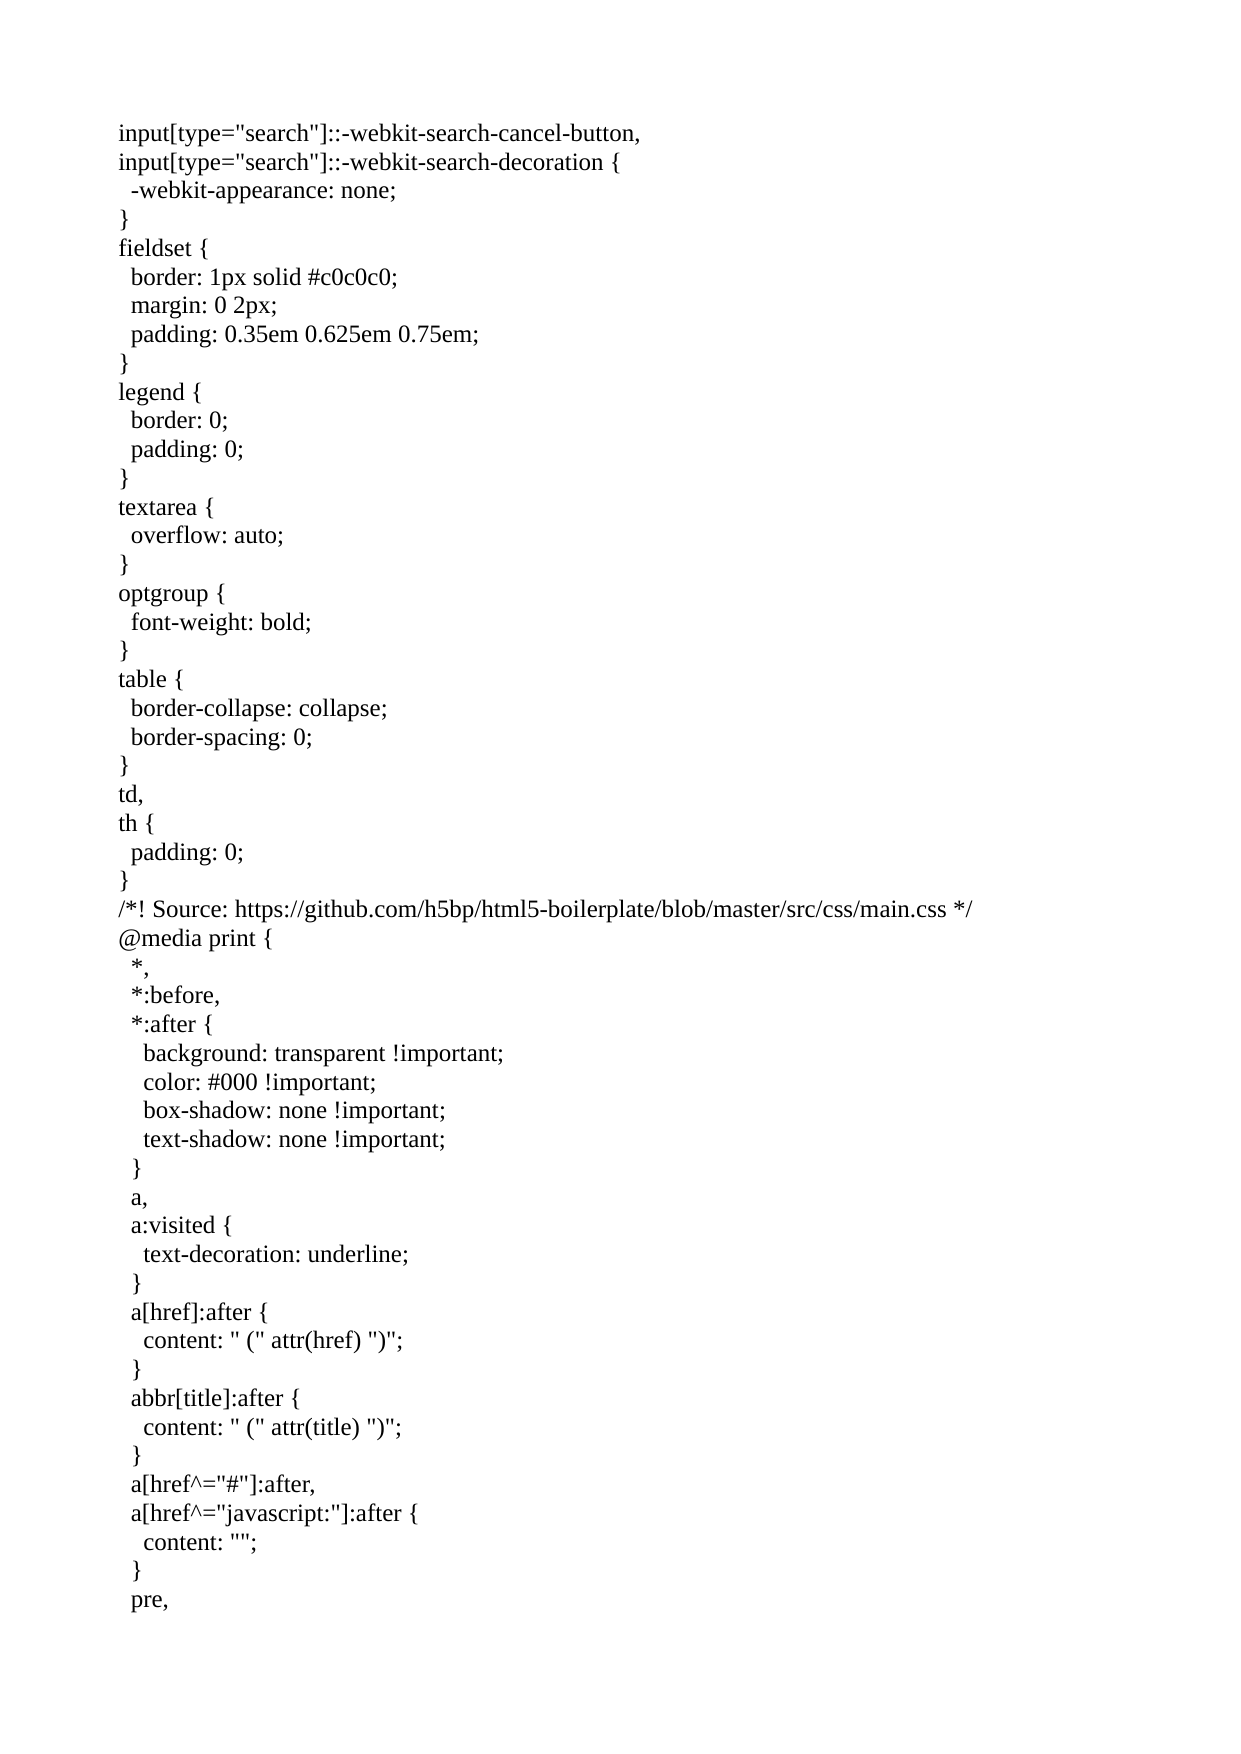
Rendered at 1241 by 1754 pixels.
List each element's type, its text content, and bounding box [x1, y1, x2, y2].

text legend { [118, 377, 1122, 406]
text text-shadow: none !important; [118, 1124, 1122, 1153]
text optgroup { [118, 578, 1122, 607]
text @media print { [118, 923, 1122, 952]
text content: " (" attr(title) ")"; [118, 1412, 1122, 1441]
text content: ""; [118, 1527, 1122, 1556]
text border: 0; [118, 406, 1122, 434]
text } [118, 1556, 1122, 1584]
text padding: 0; [118, 434, 1122, 463]
text a, [118, 1182, 1122, 1211]
text a[href^="javascript:"]:after { [118, 1498, 1122, 1527]
text padding: 0.35em 0.625em 0.75em; [118, 319, 1122, 348]
text box-shadow: none !important; [118, 1096, 1122, 1124]
text a[href]:after { [118, 1297, 1122, 1326]
text input[type="search"]::-webkit-search-cancel-button, [118, 118, 1122, 147]
text } [118, 348, 1122, 377]
text } [118, 751, 1122, 779]
text *:after { [118, 1009, 1122, 1038]
text table { [118, 664, 1122, 693]
text } [118, 636, 1122, 664]
text pre, [118, 1584, 1122, 1613]
text *, [118, 952, 1122, 981]
text background: transparent !important; [118, 1038, 1122, 1067]
text td, [118, 779, 1122, 808]
text border-collapse: collapse; [118, 693, 1122, 722]
text /*! Source: https://github.com/h5bp/html5-boilerplate/blob/master/src/css/main.css */ [118, 894, 1122, 923]
text margin: 0 2px; [118, 291, 1122, 319]
text textarea { [118, 492, 1122, 521]
text } [118, 1441, 1122, 1469]
text } [118, 1153, 1122, 1182]
text color: #000 !important; [118, 1067, 1122, 1096]
text } [118, 1354, 1122, 1383]
text border-spacing: 0; [118, 722, 1122, 751]
text a:visited { [118, 1211, 1122, 1239]
text content: " (" attr(href) ")"; [118, 1326, 1122, 1354]
text -webkit-appearance: none; [118, 176, 1122, 204]
text } [118, 204, 1122, 233]
text border: 1px solid #c0c0c0; [118, 262, 1122, 291]
text fieldset { [118, 233, 1122, 262]
text font-weight: bold; [118, 607, 1122, 636]
text text-decoration: underline; [118, 1239, 1122, 1268]
text } [118, 463, 1122, 492]
text input[type="search"]::-webkit-search-decoration { [118, 147, 1122, 176]
text abbr[title]:after { [118, 1383, 1122, 1412]
text overflow: auto; [118, 521, 1122, 549]
text } [118, 866, 1122, 894]
text } [118, 1268, 1122, 1297]
text th { [118, 808, 1122, 837]
text } [118, 549, 1122, 578]
text *:before, [118, 981, 1122, 1009]
text a[href^="#"]:after, [118, 1469, 1122, 1498]
text padding: 0; [118, 837, 1122, 866]
